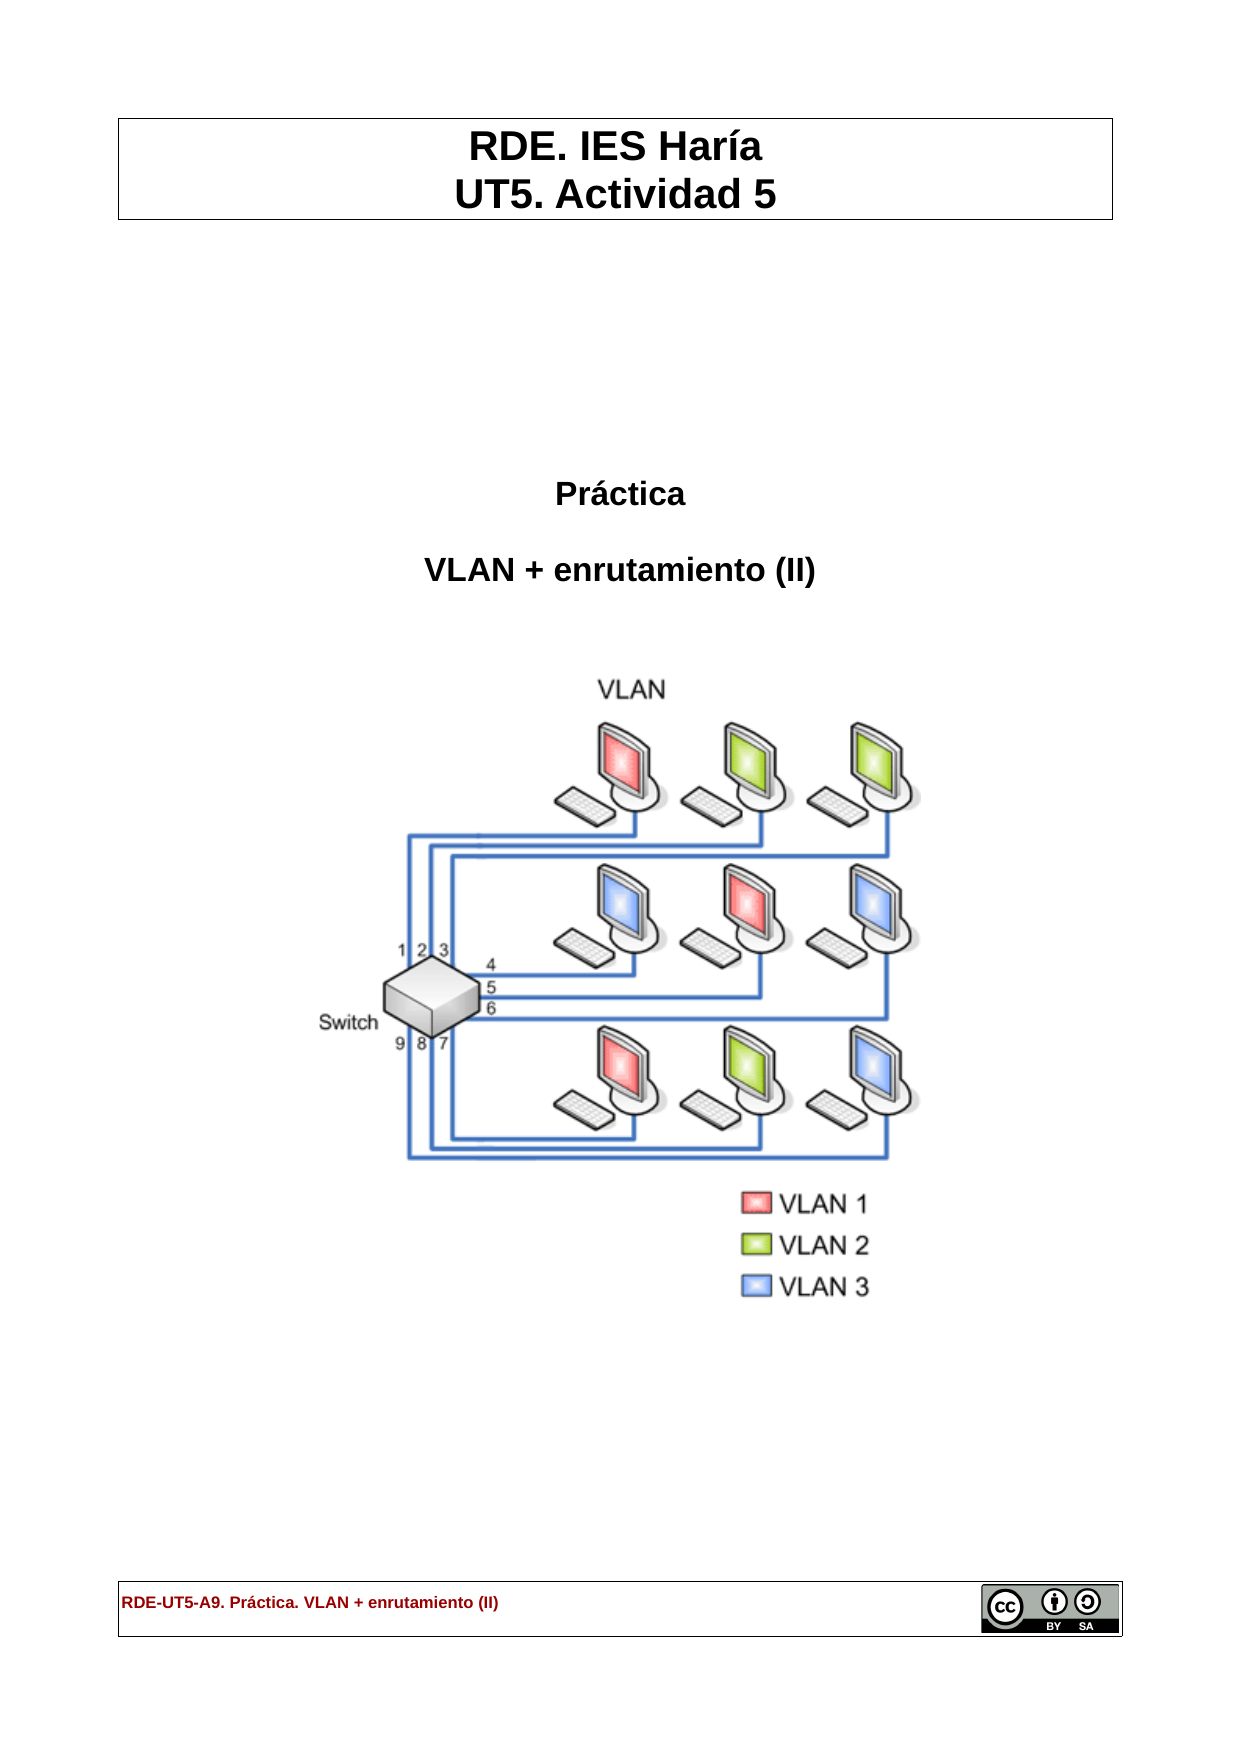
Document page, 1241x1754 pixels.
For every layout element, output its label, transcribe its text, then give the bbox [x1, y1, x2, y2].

text UT5. Actividad 5 [119, 166, 1112, 219]
subtitle Práctica [118, 474, 1122, 512]
picture [319, 672, 921, 1305]
subtitle VLAN + enrutamiento (II) [118, 550, 1122, 588]
text RDE. IES Haría [119, 119, 1112, 166]
picture [981, 1584, 1119, 1633]
